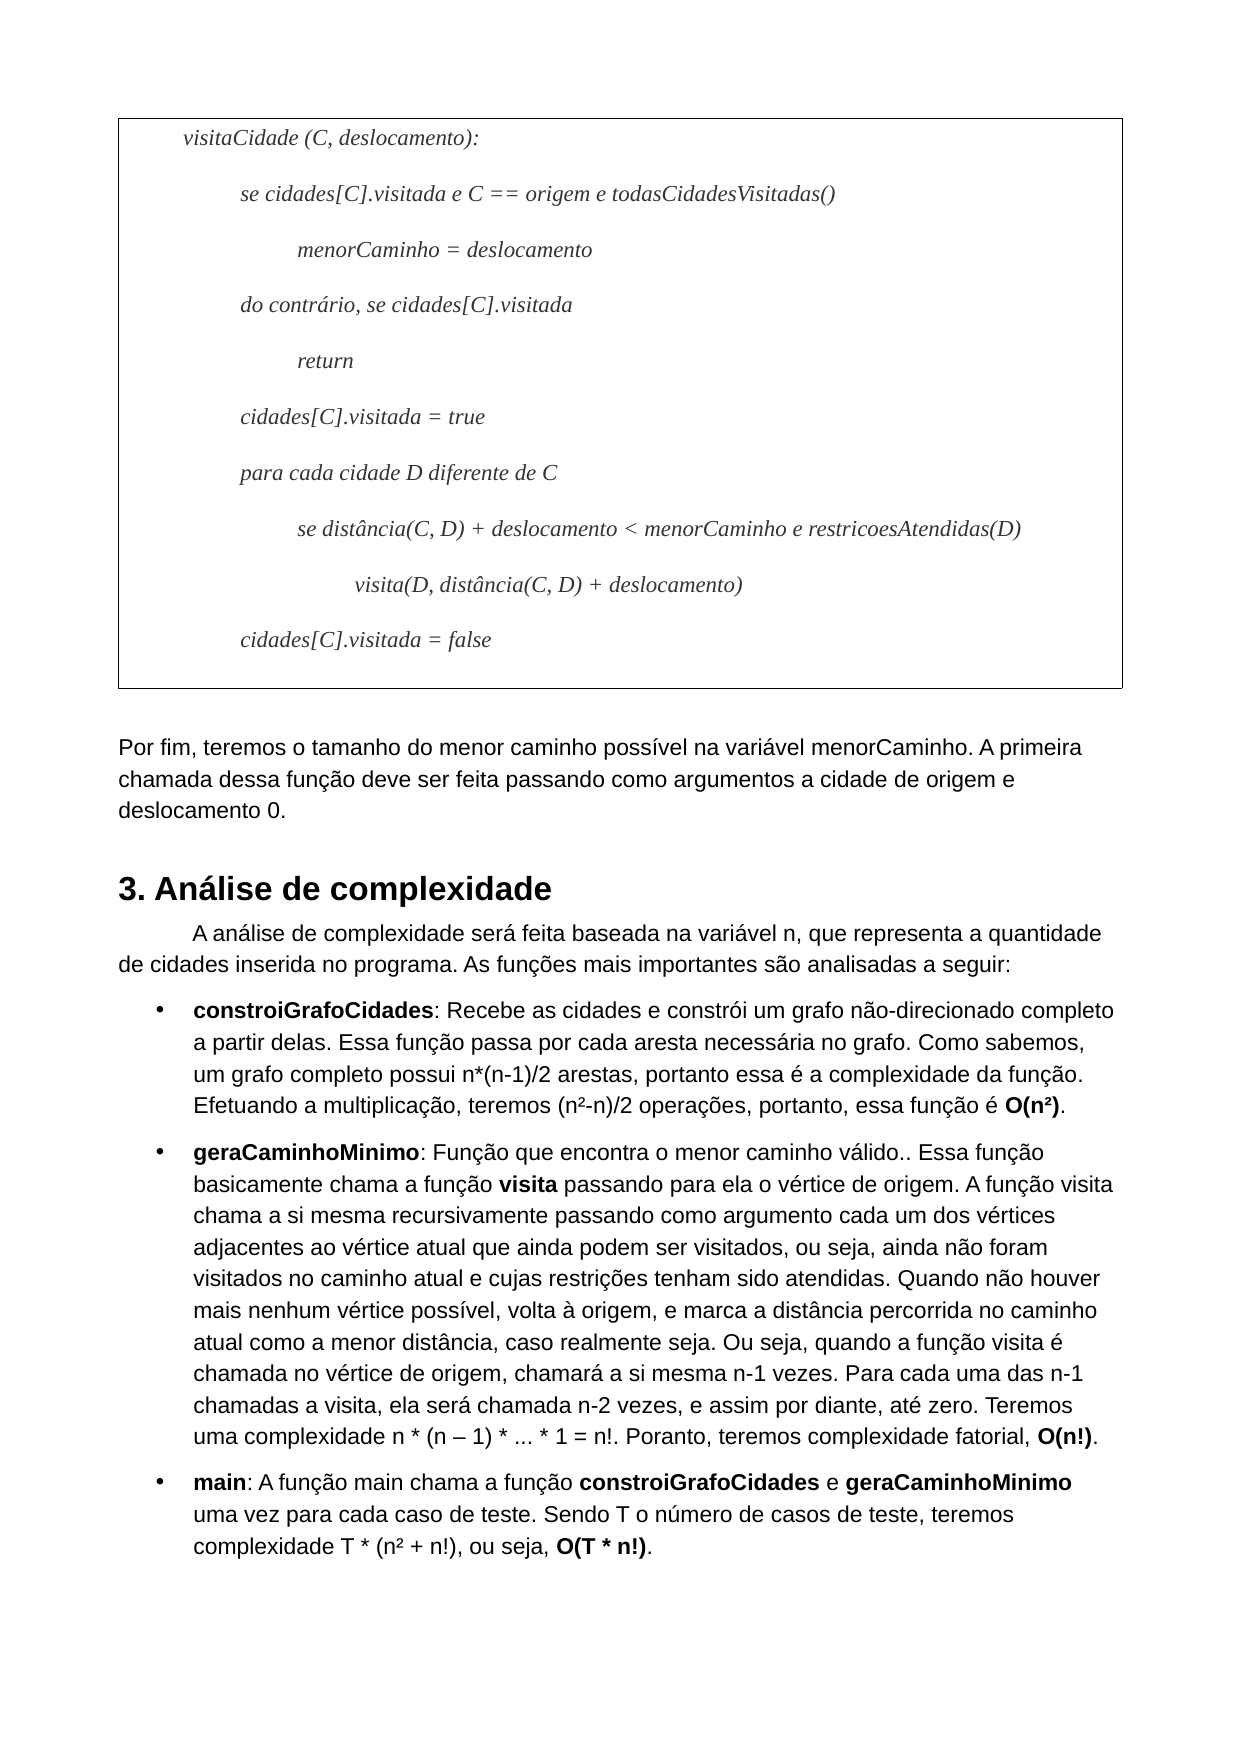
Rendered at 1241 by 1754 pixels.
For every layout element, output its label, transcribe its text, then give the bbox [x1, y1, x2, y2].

table_header visitaCidade (C, deslocamento): se cidades[C].visitada e C == origem e todasCidadesVisitadas() menorCaminho = deslocamento do contrário, se cidades[C].visitada return cidades[C].visitada = true para cada cidade D diferente de C se distância(C, D) + deslocamento < menorCaminho e restricoesAtendidas(D) visita(D, distância(C, D) + deslocamento) cidades[C].visitada = false [119, 119, 1122, 688]
list constroiGrafoCidades: Recebe as cidades e constrói um grafo não-direcionado completo a partir delas. Essa função passa por cada aresta necessária no grafo. Como sabemos, um grafo completo possui n*(n-1)/2 arestas, portanto essa é a complexidade da função. Efetuando a multiplicação, teremos (n²-n)/2 operações, portanto, essa função é O(n²). [156, 997, 1122, 1119]
subtitle 3. Análise de complexidade [118, 868, 1122, 907]
text Por fim, teremos o tamanho do menor caminho possível na variável menorCaminho. A primeira chamada dessa função deve ser feita passando como argumentos a cidade de origem e deslocamento 0. [118, 734, 1122, 824]
text A análise de complexidade será feita baseada na variável n, que representa a quantidade de cidades inserida no programa. As funções mais importantes são analisadas a seguir: [118, 919, 1122, 977]
list geraCaminhoMinimo: Função que encontra o menor caminho válido.. Essa função basicamente chama a função visita passando para ela o vértice de origem. A função visita chama a si mesma recursivamente passando como argumento cada um dos vértices adjacentes ao vértice atual que ainda podem ser visitados, ou seja, ainda não foram visitados no caminho atual e cujas restrições tenham sido atendidas. Quando não houver mais nenhum vértice possível, volta à origem, e marca a distância percorrida no caminho atual como a menor distância, caso realmente seja. Ou seja, quando a função visita é chamada no vértice de origem, chamará a si mesma n-1 vezes. Para cada uma das n-1 chamadas a visita, ela será chamada n-2 vezes, e assim por diante, até zero. Teremos uma complexidade n * (n – 1) * ... * 1 = n!. Poranto, teremos complexidade fatorial, O(n!). [156, 1138, 1122, 1449]
list main: A função main chama a função constroiGrafoCidades e geraCaminhoMinimo uma vez para cada caso de teste. Sendo T o número de casos de teste, teremos complexidade T * (n² + n!), ou seja, O(T * n!). [156, 1469, 1122, 1559]
